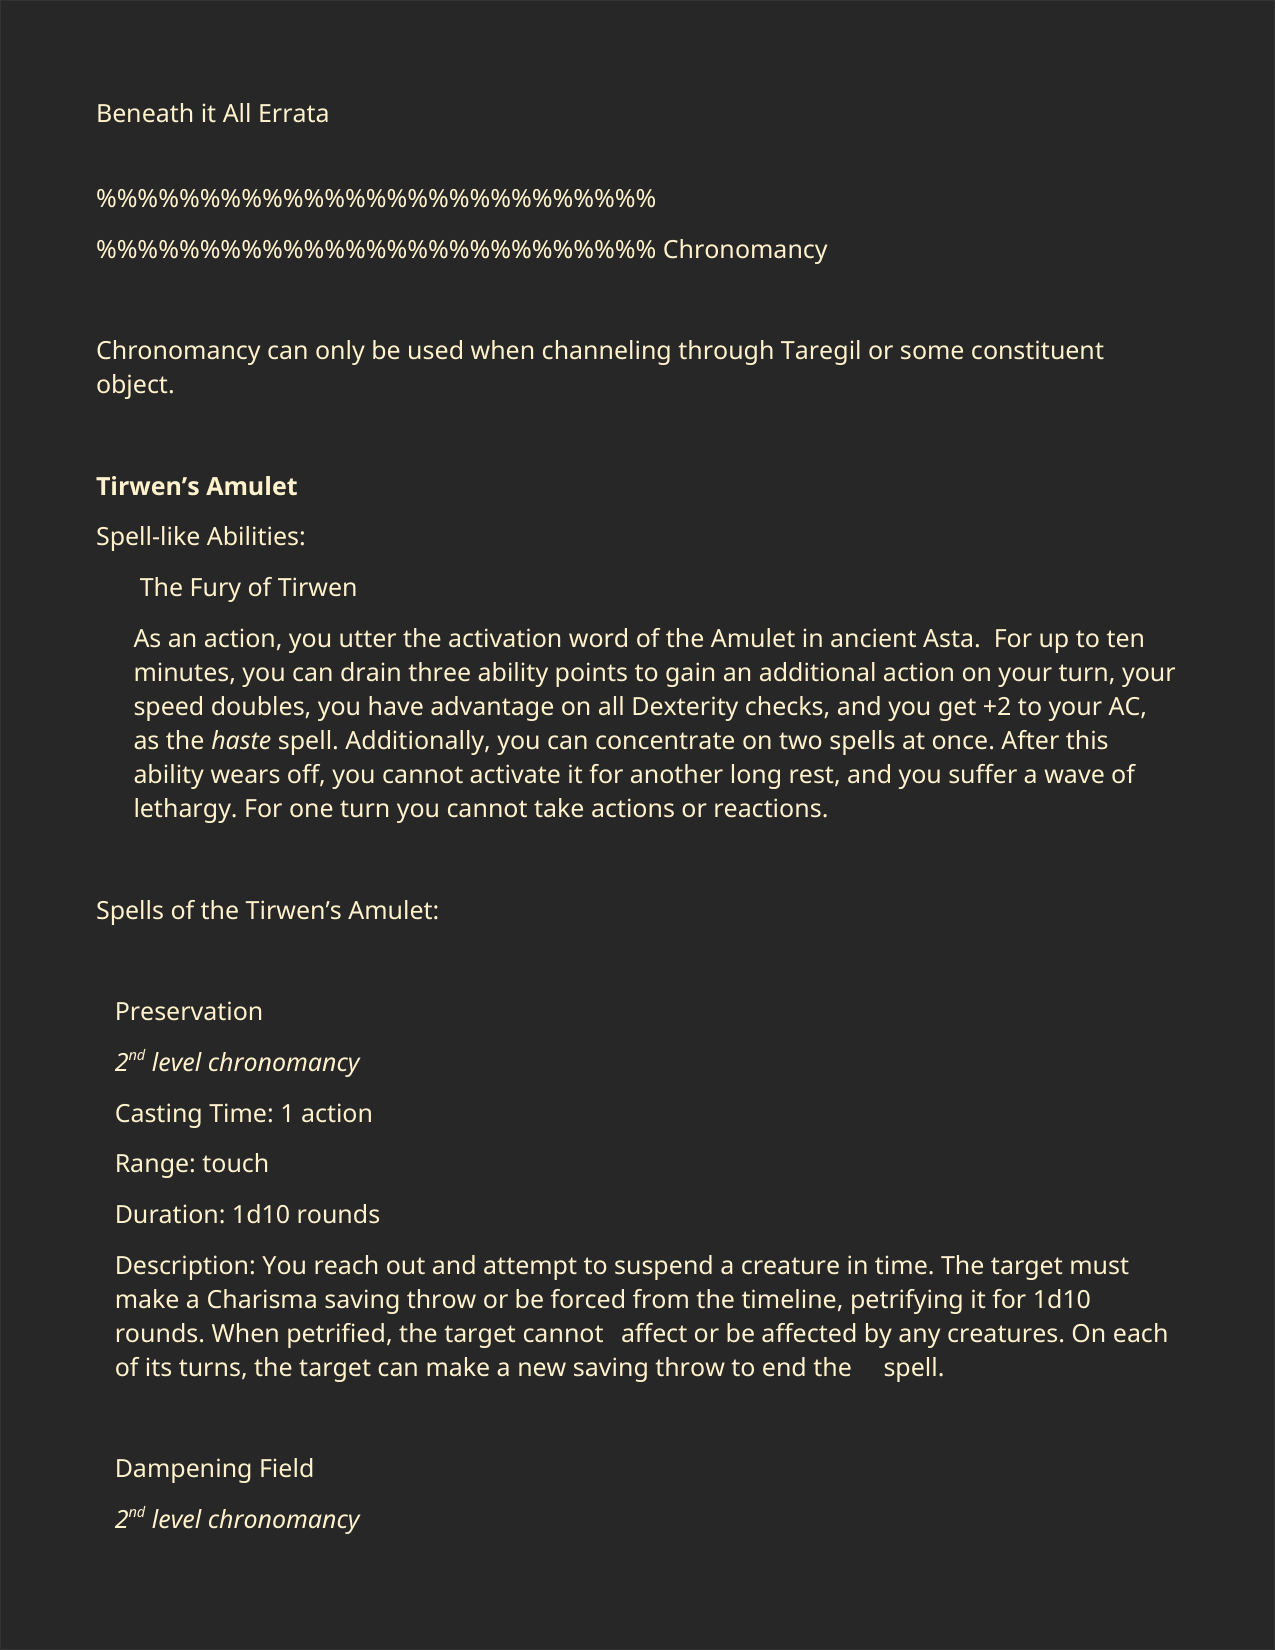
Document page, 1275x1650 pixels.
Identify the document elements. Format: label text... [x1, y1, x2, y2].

text %%%%%%%%%%%%%%%%%%%%%%%%%%% Chronomancy [96, 231, 1179, 265]
text Spell-like Abilities: [96, 519, 1179, 553]
text Description: You reach out and attempt to suspend a creature in time. The target must make a Charisma saving throw or be forced from the timeline, petrifying it for 1d10 rounds. When petrified, the target cannot affect or be affected by any creatures. On each of its turns, the target can make a new saving throw to end the spell. [114, 1247, 1179, 1384]
text Casting Time: 1 action [114, 1095, 1179, 1129]
text Duration: 1d10 rounds [114, 1197, 1179, 1231]
text As an action, you utter the activation word of the Amulet in ancient Asta. For up to ten minutes, you can drain three ability points to gain an additional action on your turn, your speed doubles, you have advantage on all Dexterity checks, and you get +2 to your AC, as the haste spell. Additionally, you can concentrate on two spells at once. After this ability wears off, you cannot activate it for another long rest, and you suffer a wave of lethargy. For one turn you cannot take actions or reactions. [133, 621, 1179, 825]
text Chronomancy can only be used when channeling through Taregil or some constituent object. [96, 333, 1179, 401]
text Tirwen’s Amulet [96, 468, 1179, 502]
text The Fury of Tirwen [96, 570, 1179, 604]
text Preservation [114, 994, 1179, 1028]
text Dampening Field [114, 1451, 1179, 1485]
text %%%%%%%%%%%%%%%%%%%%%%%%%%% [96, 181, 1179, 215]
text Beneath it All Errata [96, 96, 1179, 130]
text 2nd level chronomancy [114, 1044, 1179, 1078]
text 2nd level chronomancy [114, 1502, 1179, 1536]
text Spells of the Tirwen’s Amulet: [96, 892, 1179, 926]
text Range: touch [114, 1146, 1179, 1180]
